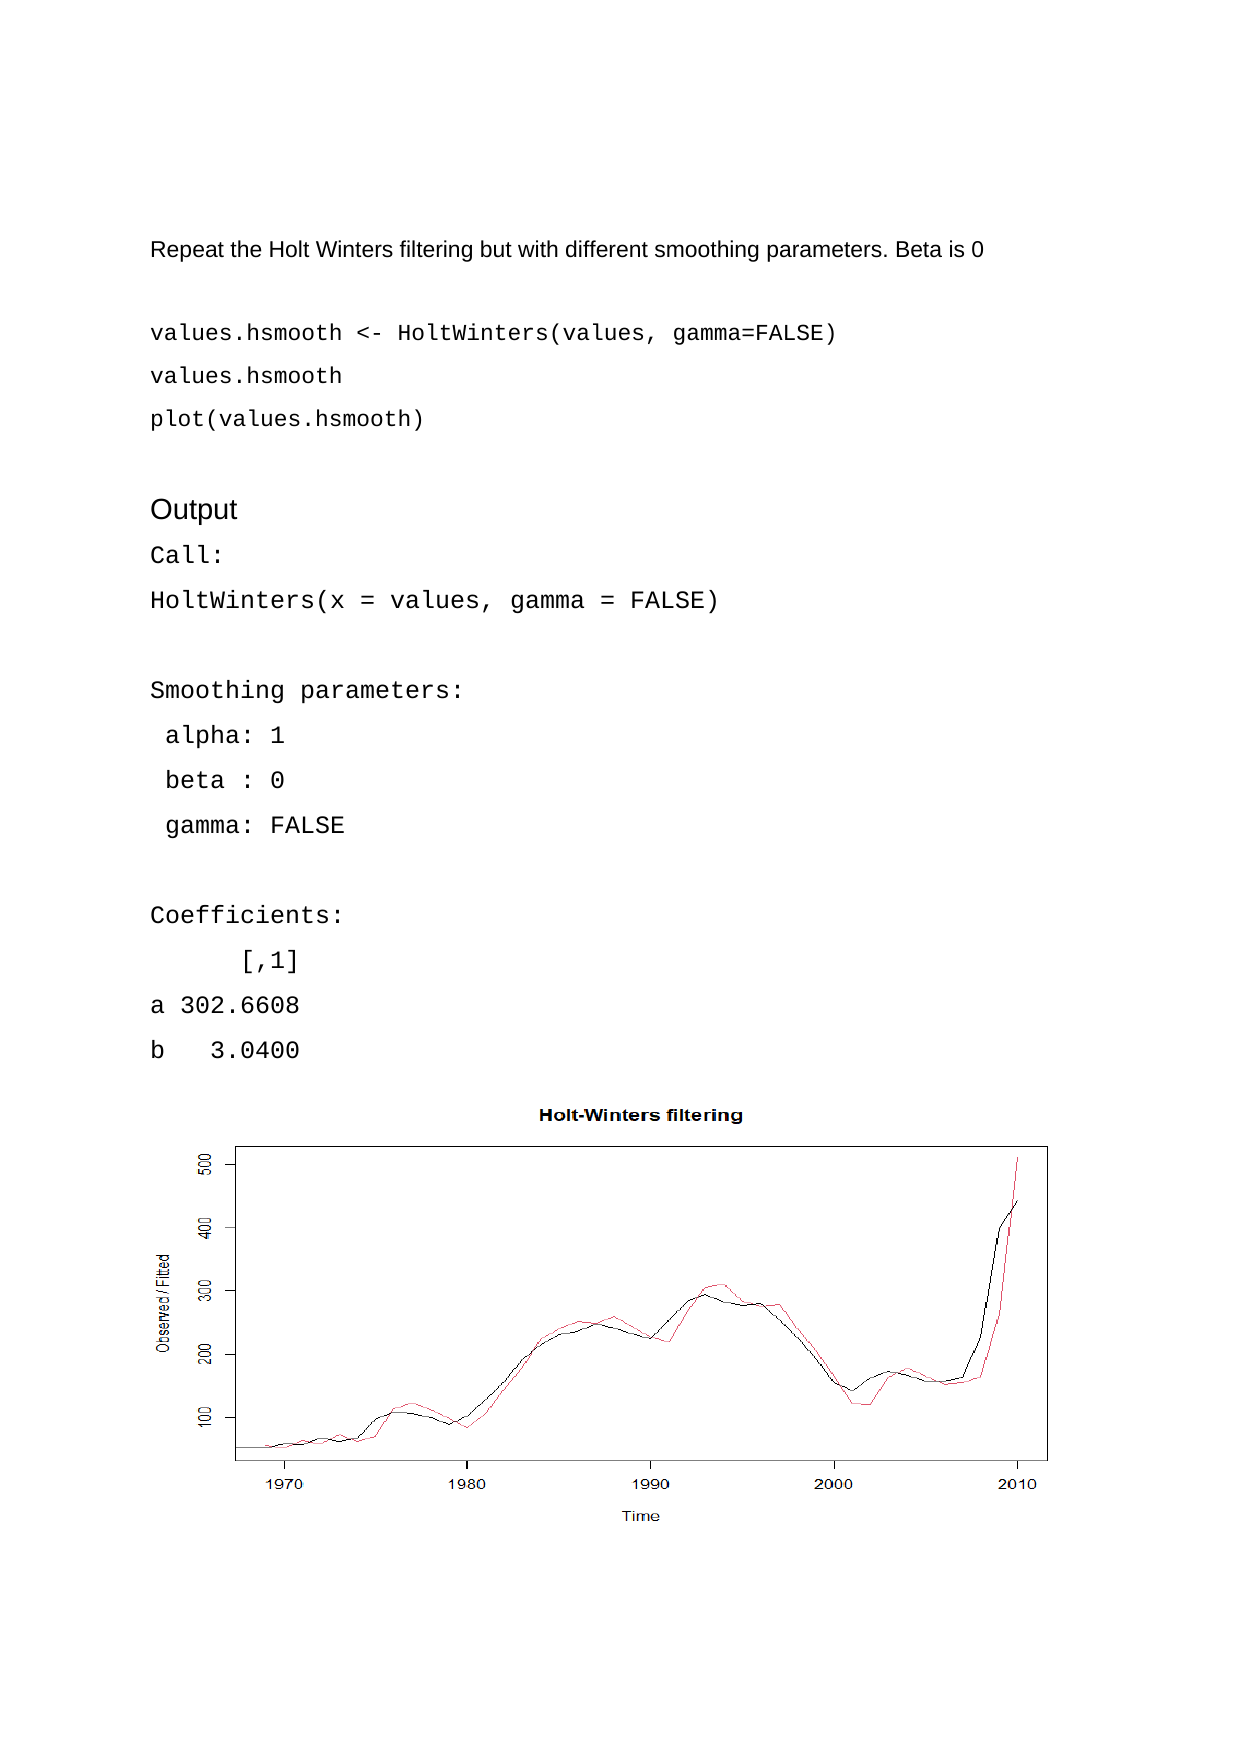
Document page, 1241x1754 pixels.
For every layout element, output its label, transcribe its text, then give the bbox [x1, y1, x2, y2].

text Repeat the Holt Winters filtering but with different smoothing parameters. Beta is 0 [150, 236, 1090, 262]
text Smoothing parameters: [150, 677, 1090, 706]
text [,1] [150, 947, 1090, 976]
text Output [150, 492, 1090, 526]
text HoltWinters(x = values, gamma = FALSE) [150, 587, 1090, 616]
text Coefficients: [150, 902, 1090, 931]
text Call: [150, 542, 1090, 571]
text beta : 0 [150, 767, 1090, 796]
text b 3.0400 [150, 1037, 1090, 1066]
text values.hsmooth <- HoltWinters(values, gamma=FALSE) [150, 322, 1090, 348]
text values.hsmooth [150, 364, 1090, 390]
text alpha: 1 [150, 722, 1090, 751]
text gamma: FALSE [150, 812, 1090, 841]
text a 302.6608 [150, 992, 1090, 1021]
text plot(values.hsmooth) [150, 407, 1090, 433]
